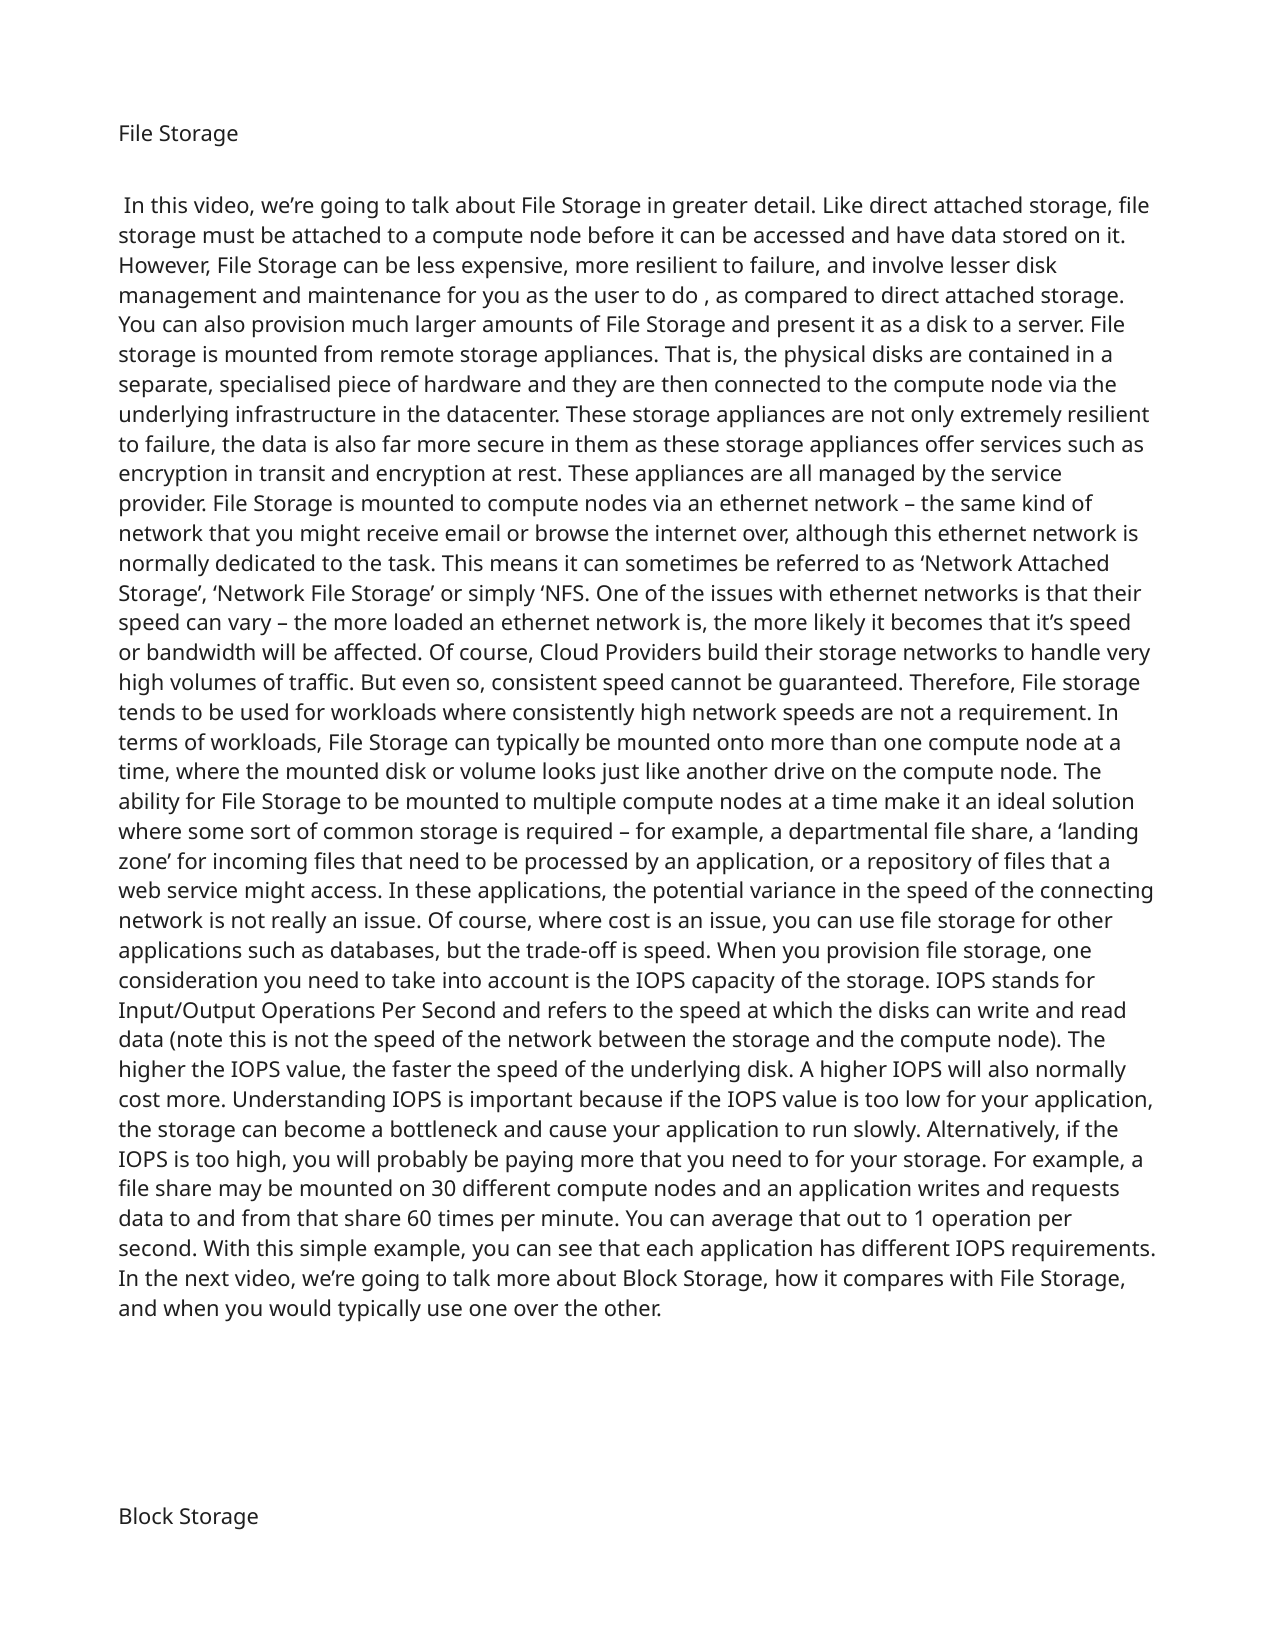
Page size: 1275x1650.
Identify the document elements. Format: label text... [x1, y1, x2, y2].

subtitle File Storage [118, 118, 1157, 148]
text Block Storage [118, 1501, 1157, 1531]
text In this video, we’re going to talk about File Storage in greater detail. Like direct attached storage, file storage must be attached to a compute node before it can be accessed and have data stored on it. However, File Storage can be less expensive, more resilient to failure, and involve lesser disk management and maintenance for you as the user to do , as compared to direct attached storage. You can also provision much larger amounts of File Storage and present it as a disk to a server. File storage is mounted from remote storage appliances. That is, the physical disks are contained in a separate, specialised piece of hardware and they are then connected to the compute node via the underlying infrastructure in the datacenter. These storage appliances are not only extremely resilient to failure, the data is also far more secure in them as these storage appliances offer services such as encryption in transit and encryption at rest. These appliances are all managed by the service provider. File Storage is mounted to compute nodes via an ethernet network – the same kind of network that you might receive email or browse the internet over, although this ethernet network is normally dedicated to the task. This means it can sometimes be referred to as ‘Network Attached Storage’, ‘Network File Storage’ or simply ‘NFS. One of the issues with ethernet networks is that their speed can vary – the more loaded an ethernet network is, the more likely it becomes that it’s speed or bandwidth will be affected. Of course, Cloud Providers build their storage networks to handle very high volumes of traffic. But even so, consistent speed cannot be guaranteed. Therefore, File storage tends to be used for workloads where consistently high network speeds are not a requirement. In terms of workloads, File Storage can typically be mounted onto more than one compute node at a time, where the mounted disk or volume looks just like another drive on the compute node. The ability for File Storage to be mounted to multiple compute nodes at a time make it an ideal solution where some sort of common storage is required – for example, a departmental file share, a ‘landing zone’ for incoming files that need to be processed by an application, or a repository of files that a web service might access. In these applications, the potential variance in the speed of the connecting network is not really an issue. Of course, where cost is an issue, you can use file storage for other applications such as databases, but the trade-off is speed. When you provision file storage, one consideration you need to take into account is the IOPS capacity of the storage. IOPS stands for Input/Output Operations Per Second and refers to the speed at which the disks can write and read data (note this is not the speed of the network between the storage and the compute node). The higher the IOPS value, the faster the speed of the underlying disk. A higher IOPS will also normally cost more. Understanding IOPS is important because if the IOPS value is too low for your application, the storage can become a bottleneck and cause your application to run slowly. Alternatively, if the IOPS is too high, you will probably be paying more that you need to for your storage. For example, a file share may be mounted on 30 different compute nodes and an application writes and requests data to and from that share 60 times per minute. You can average that out to 1 operation per second. With this simple example, you can see that each application has different IOPS requirements. In the next video, we’re going to talk more about Block Storage, how it compares with File Storage, and when you would typically use one over the other. [118, 190, 1157, 1322]
